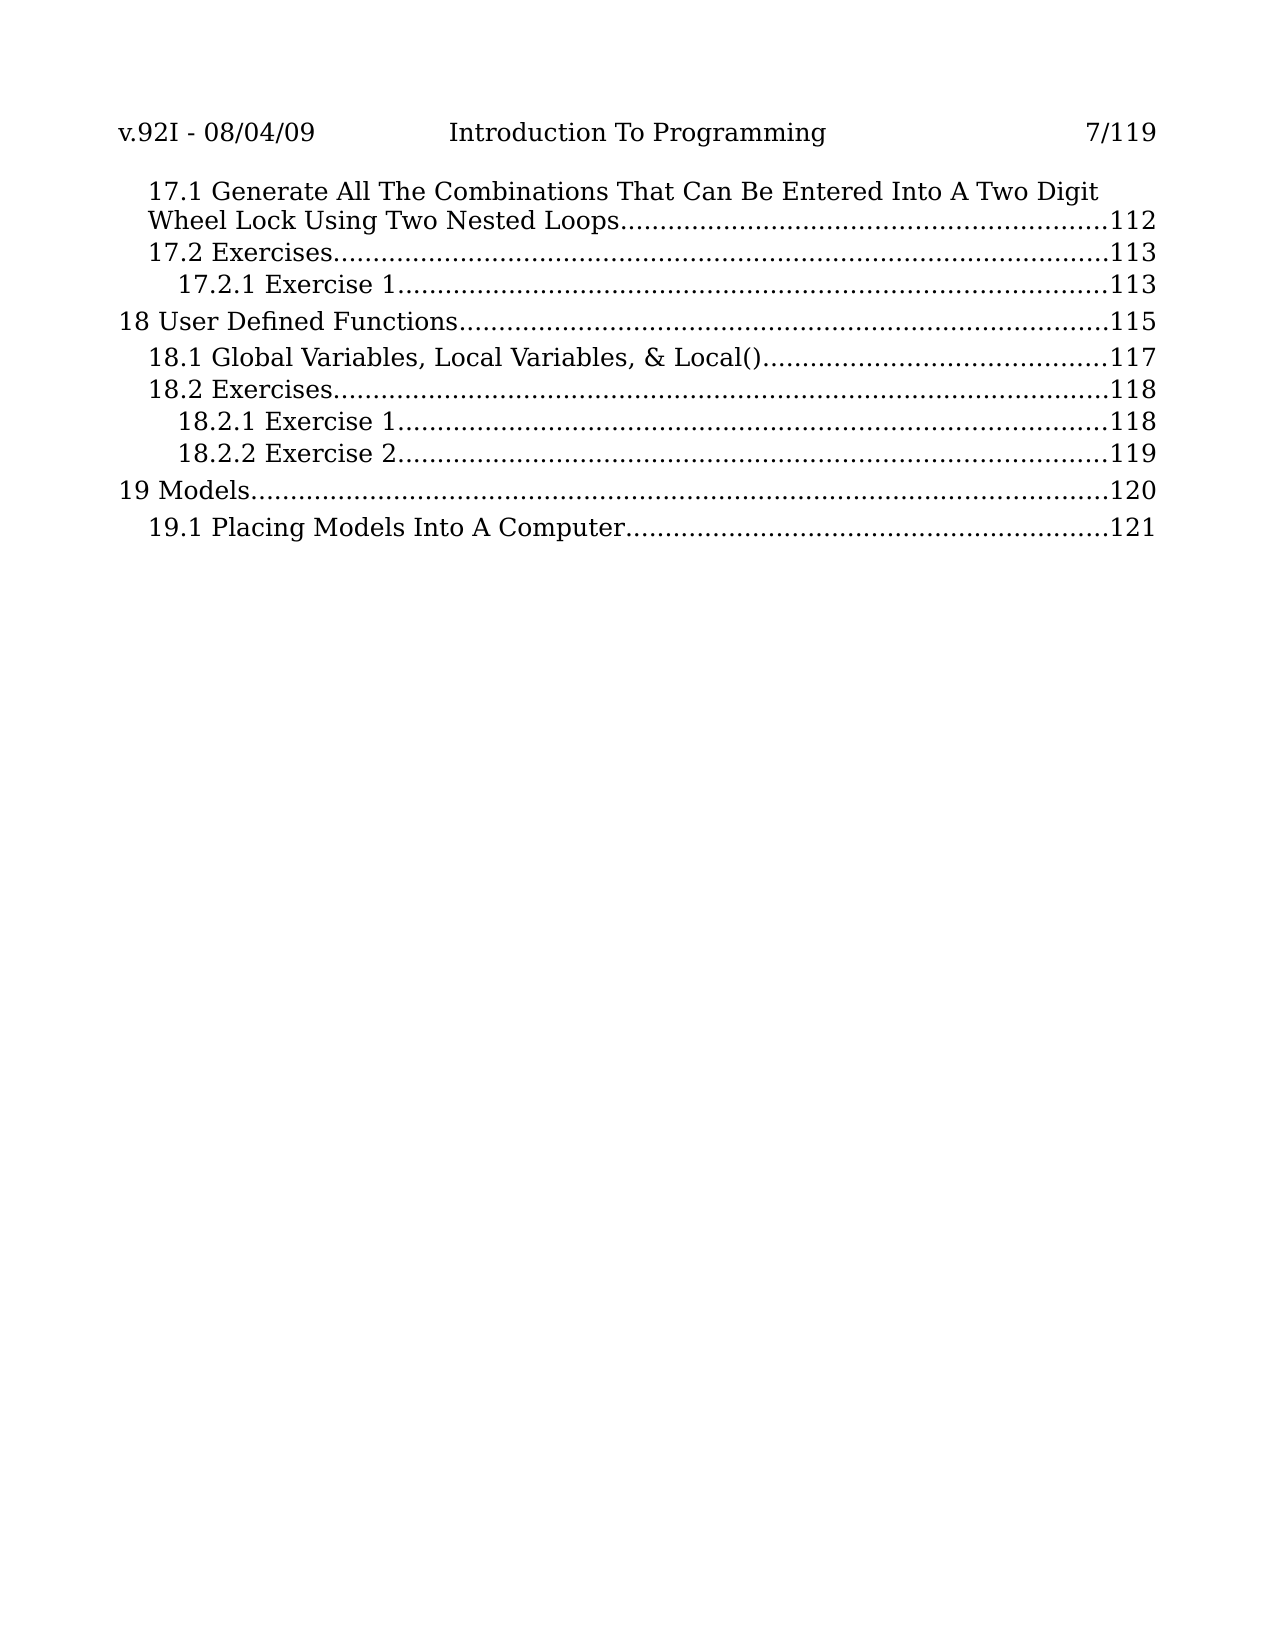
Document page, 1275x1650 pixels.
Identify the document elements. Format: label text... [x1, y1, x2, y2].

text 17.2.1 Exercise 1 113 [177, 270, 1157, 299]
text 18.2.2 Exercise 2 119 [177, 440, 1157, 469]
text 18.1 Global Variables, Local Variables, & Local() 117 [148, 343, 1157, 373]
text 18.2.1 Exercise 1 118 [177, 408, 1157, 437]
text 18.2 Exercises 118 [148, 376, 1157, 405]
text 19 Models 120 [118, 476, 1157, 506]
text 19.1 Placing Models Into A Computer 121 [148, 513, 1157, 542]
text 18 User Defined Functions 115 [118, 307, 1157, 336]
text 17.1 Generate All The Combinations That Can Be Entered Into A Two Digit Wheel Lock Using Two Nested Loops 112 [148, 177, 1157, 235]
text 17.2 Exercises 113 [148, 238, 1157, 267]
